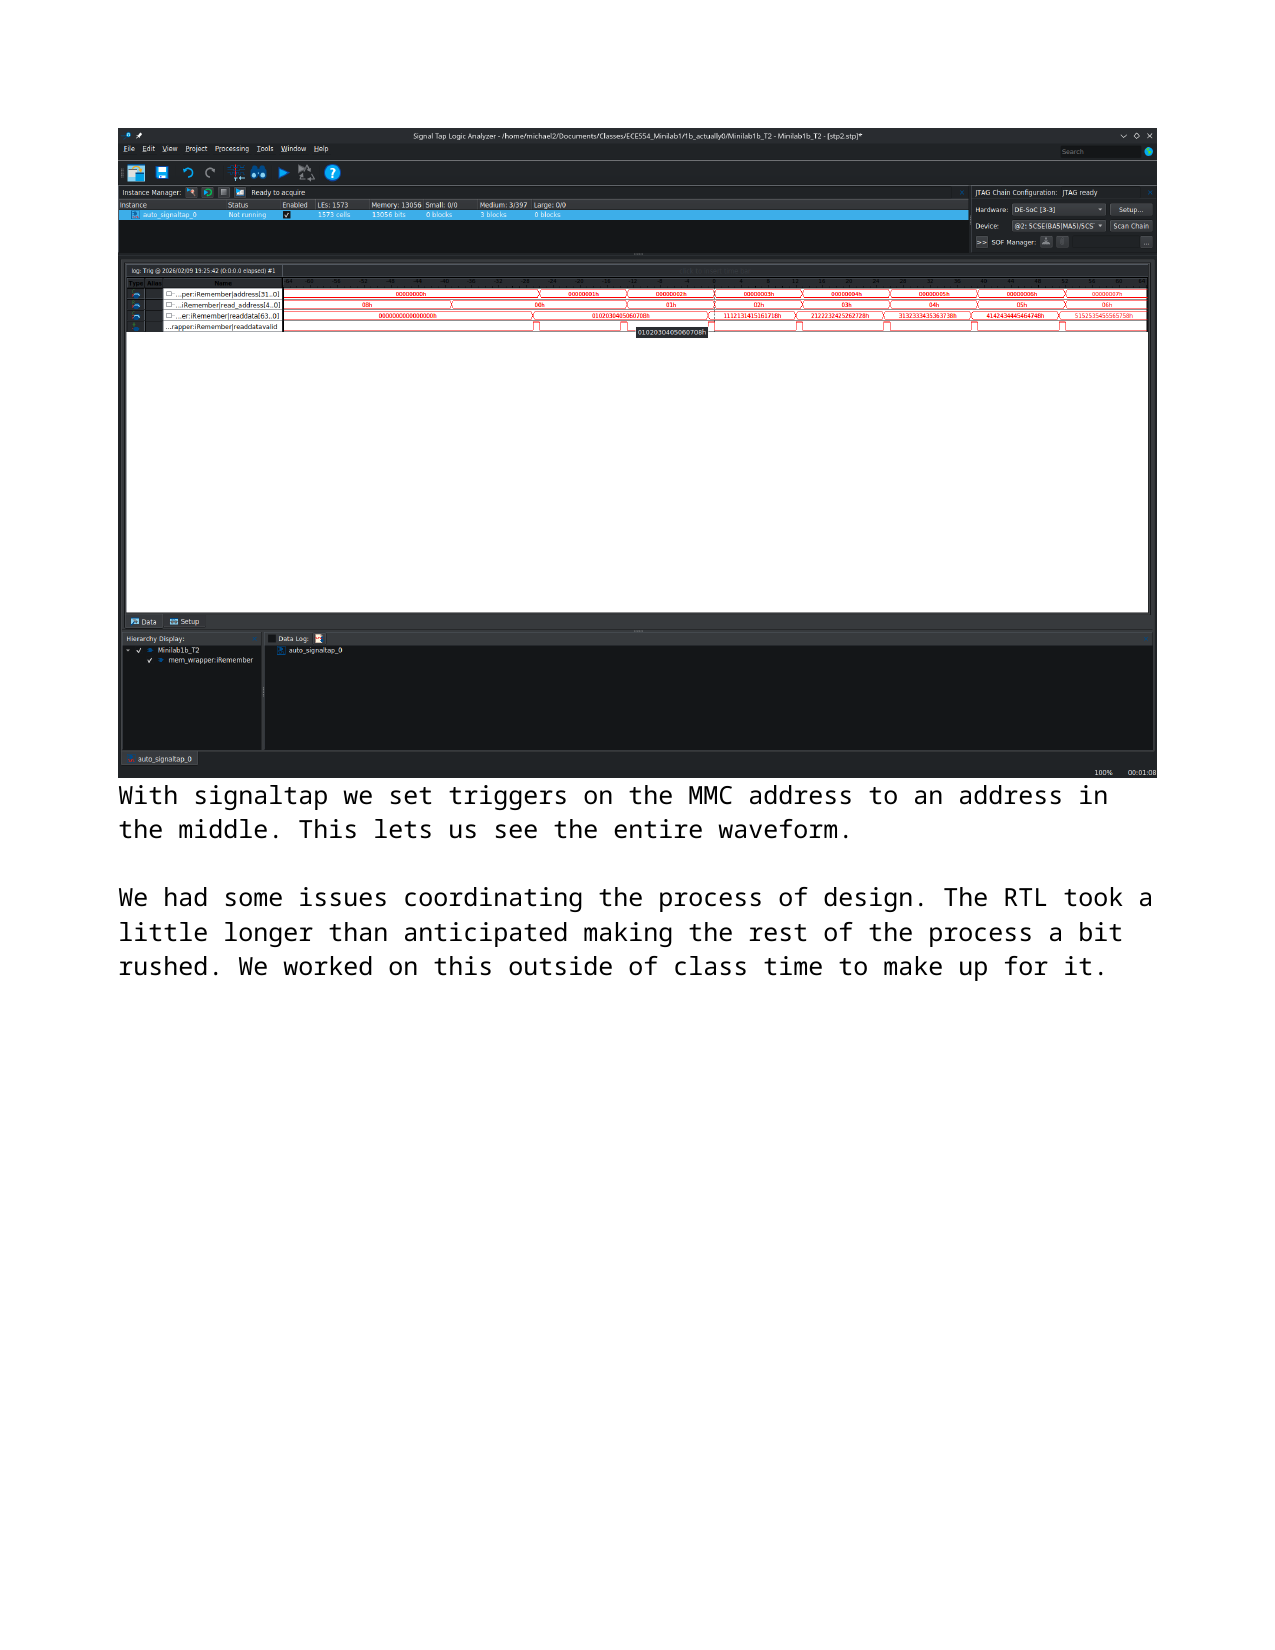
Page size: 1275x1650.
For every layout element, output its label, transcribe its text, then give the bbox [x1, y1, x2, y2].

picture [118, 128, 1157, 778]
text With signaltap we set triggers on the MMC address to an address in the middle. This lets us see the entire waveform. [118, 778, 1157, 846]
text We had some issues coordinating the process of design. The RTL took a little longer than anticipated making the rest of the process a bit rushed. We worked on this outside of class time to make up for it. [118, 880, 1157, 982]
